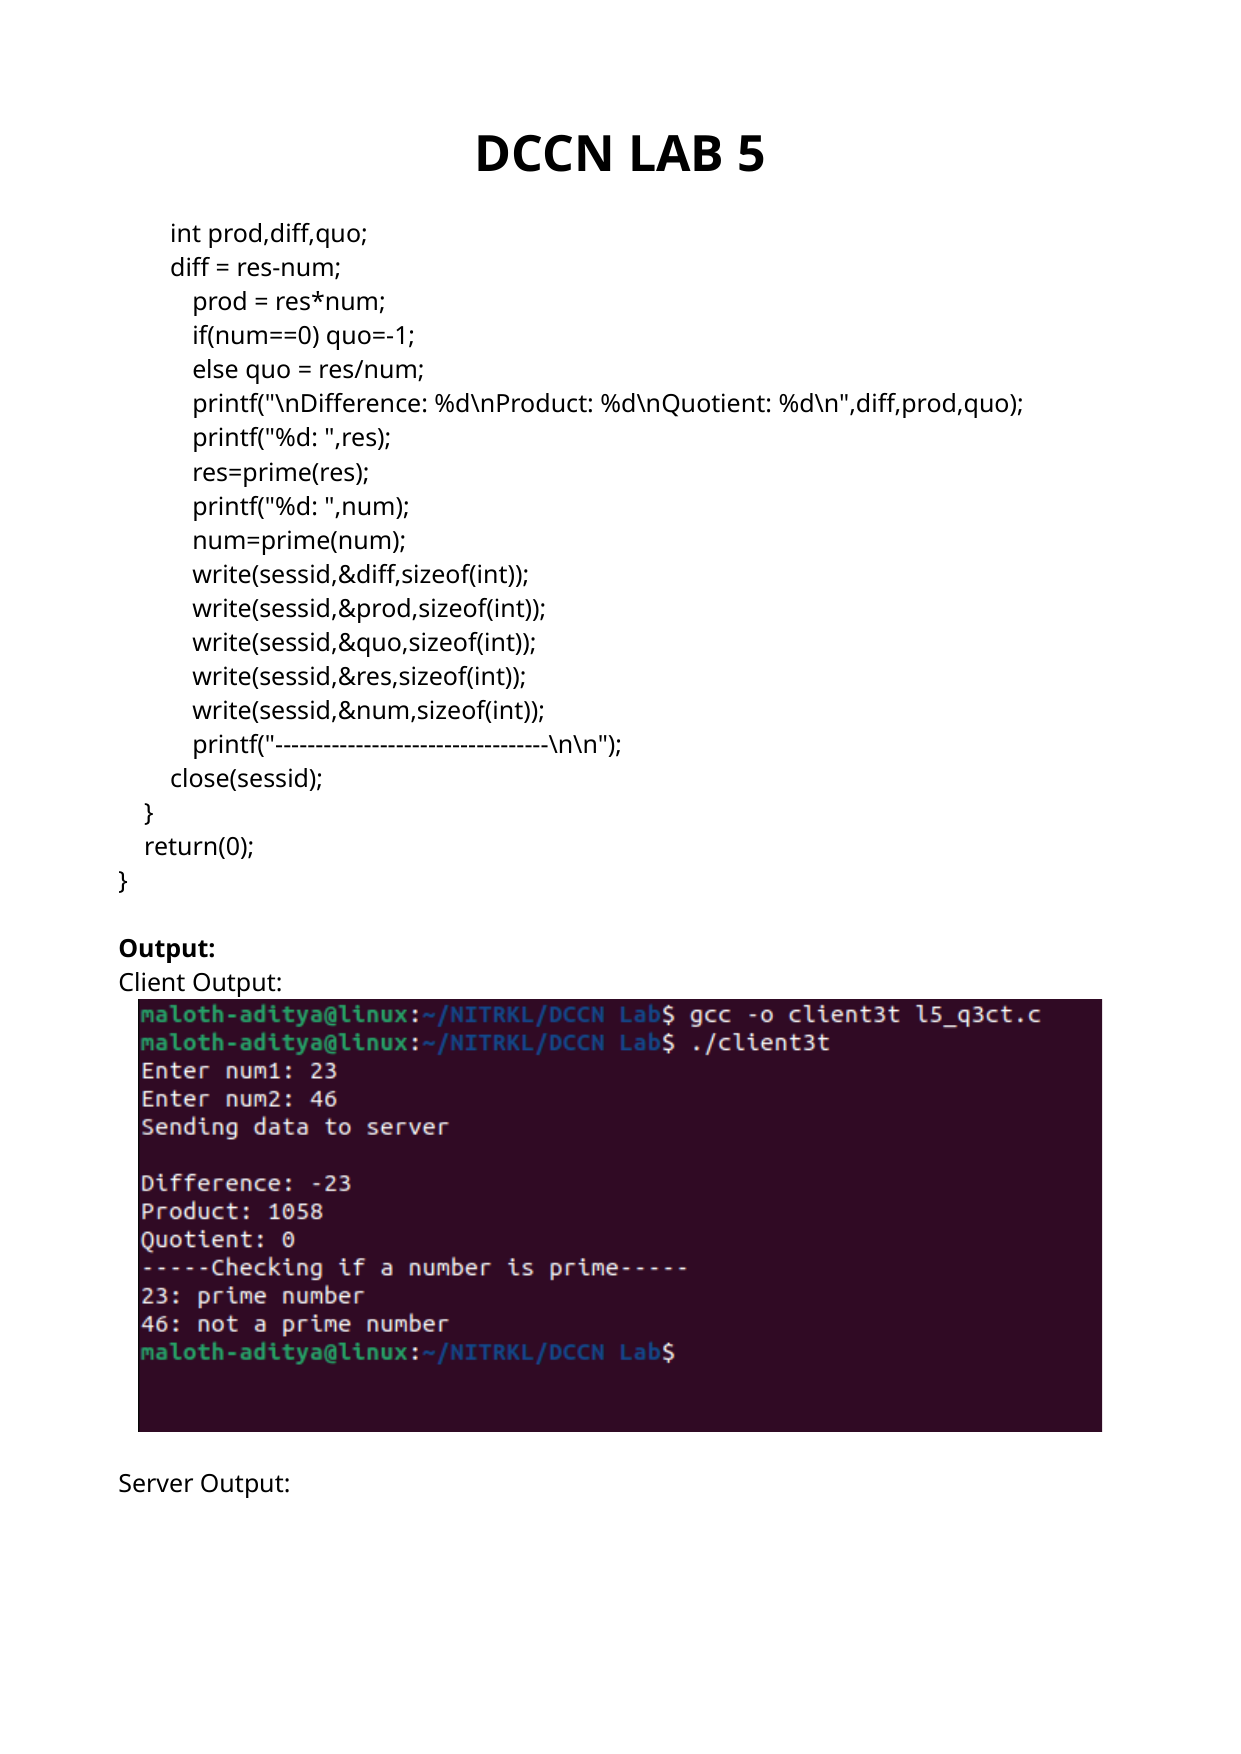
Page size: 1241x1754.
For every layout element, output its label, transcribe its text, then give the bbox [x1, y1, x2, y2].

text return(0); [118, 829, 1122, 863]
text diff = res-num; [118, 250, 1122, 284]
text printf("\nDifference: %d\nProduct: %d\nQuotient: %d\n",diff,prod,quo); [118, 386, 1122, 420]
text Server Output: [118, 1466, 1122, 1500]
text write(sessid,&prod,sizeof(int)); [118, 590, 1122, 624]
text if(num==0) quo=-1; [118, 318, 1122, 352]
picture [138, 999, 1103, 1432]
text printf("----------------------------------\n\n"); [118, 727, 1122, 761]
text res=prime(res); [118, 454, 1122, 488]
text write(sessid,&num,sizeof(int)); [118, 693, 1122, 727]
text printf("%d: ",res); [118, 420, 1122, 454]
text else quo = res/num; [118, 352, 1122, 386]
text write(sessid,&diff,sizeof(int)); [118, 556, 1122, 590]
text } [118, 795, 1122, 829]
text Output: [118, 931, 1122, 965]
text } [118, 863, 1122, 897]
text write(sessid,&quo,sizeof(int)); [118, 624, 1122, 658]
text num=prime(num); [118, 522, 1122, 556]
text prod = res*num; [118, 284, 1122, 318]
text write(sessid,&res,sizeof(int)); [118, 658, 1122, 693]
text printf("%d: ",num); [118, 488, 1122, 522]
text Client Output: [118, 965, 1122, 999]
text close(sessid); [118, 761, 1122, 795]
text int prod,diff,quo; [118, 216, 1122, 250]
